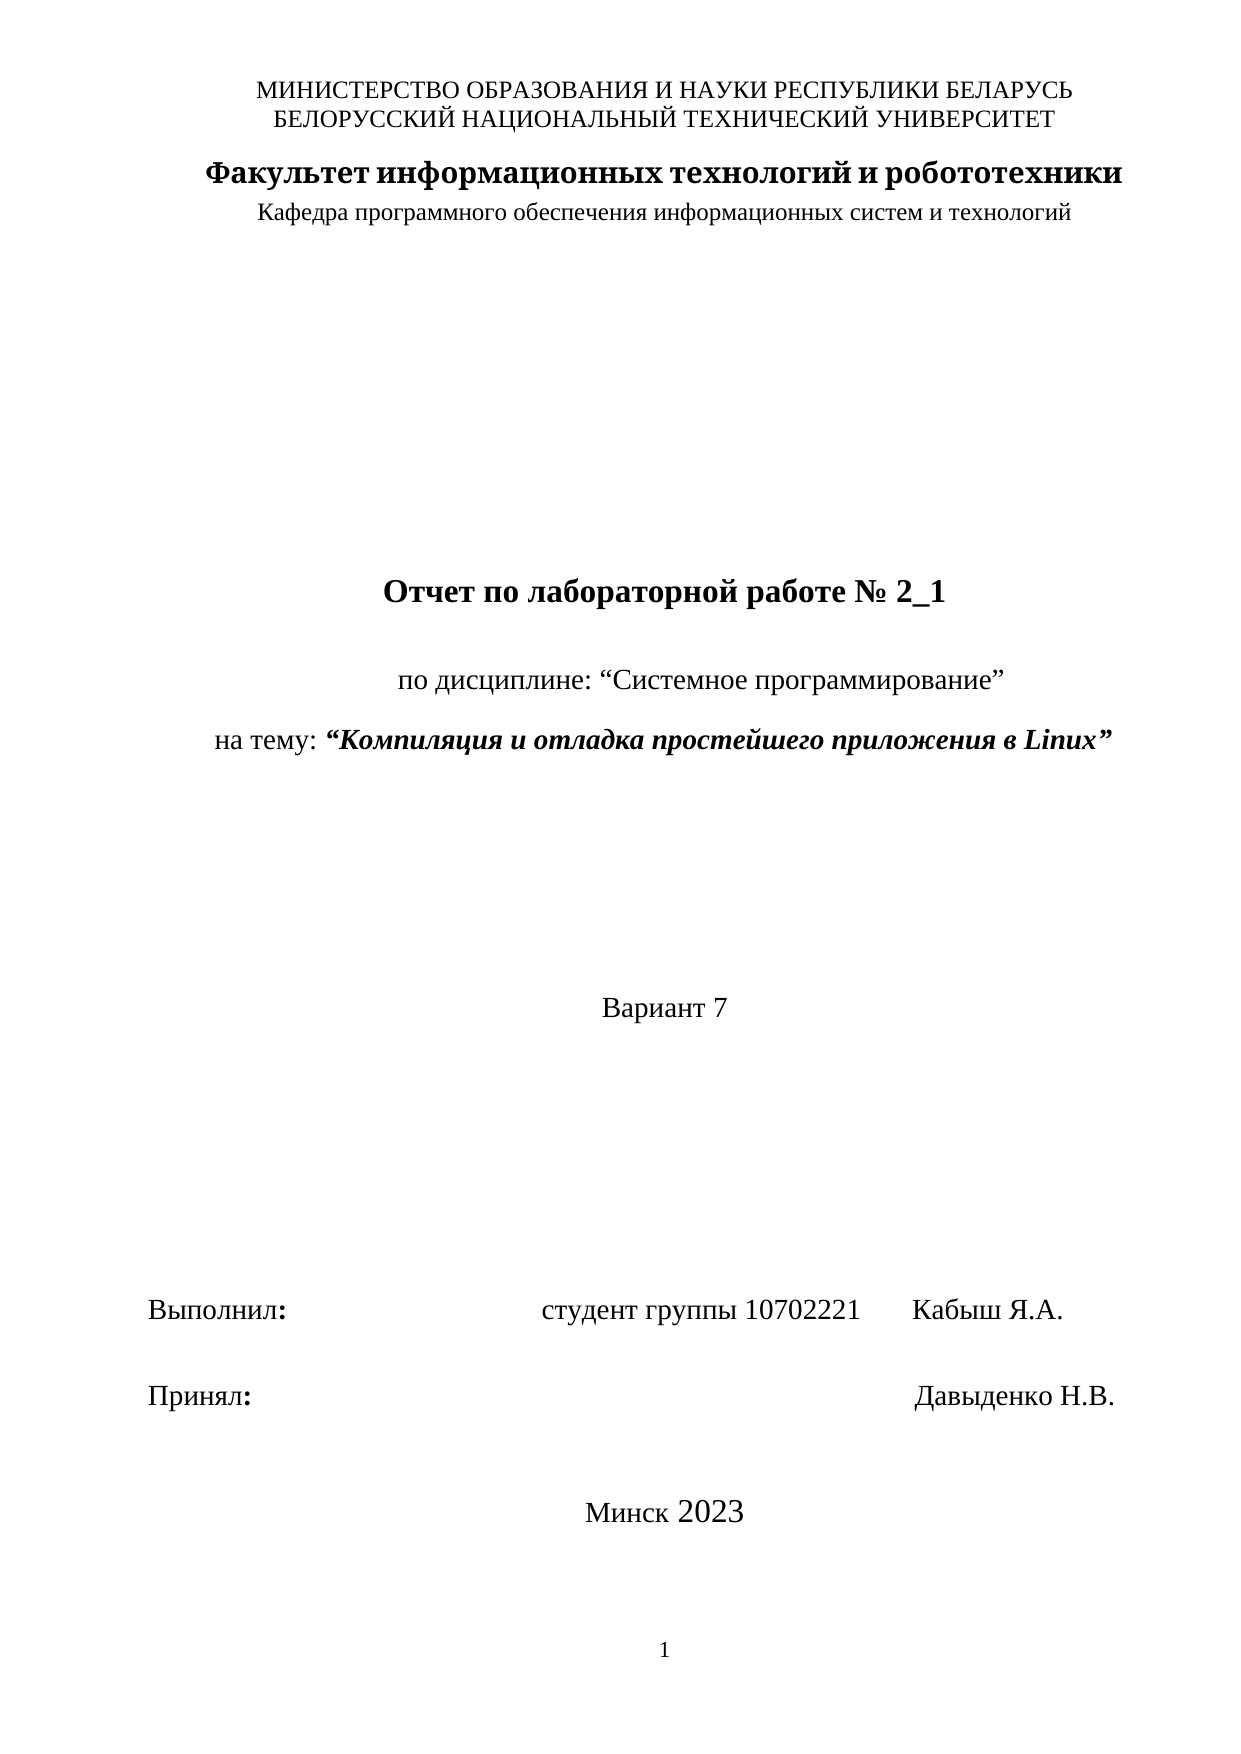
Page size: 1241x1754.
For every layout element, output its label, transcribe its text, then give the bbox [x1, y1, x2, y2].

text по дисциплине: “Системное программирование” [148, 662, 1240, 696]
text Кафедра программного обеспечения информационных систем и технологий [148, 197, 1181, 226]
text Выполнил: студент группы 10702221 Кабыш Я.А. [148, 1292, 1181, 1326]
text МИНИСТЕРСТВО ОБРАЗОВАНИЯ И НАУКИ РЕСПУБЛИКИ БЕЛАРУСЬ [148, 75, 1181, 104]
text БЕЛОРУССКИЙ НАЦИОНАЛЬНЫЙ ТЕХНИЧЕСКИЙ УНИВЕРСИТЕТ [148, 104, 1181, 132]
text Отчет по лабораторной работе № 2_1 [148, 571, 1181, 609]
text на тему: “Компиляция и отладка простейшего приложения в Linux” [148, 722, 1181, 756]
text Минск 2023 [148, 1491, 1181, 1529]
subtitle Факультет информационных технологий и робототехники [148, 157, 1181, 191]
text Принял: Давыденко Н.В. [148, 1378, 1181, 1412]
text Вариант 7 [148, 990, 1181, 1024]
